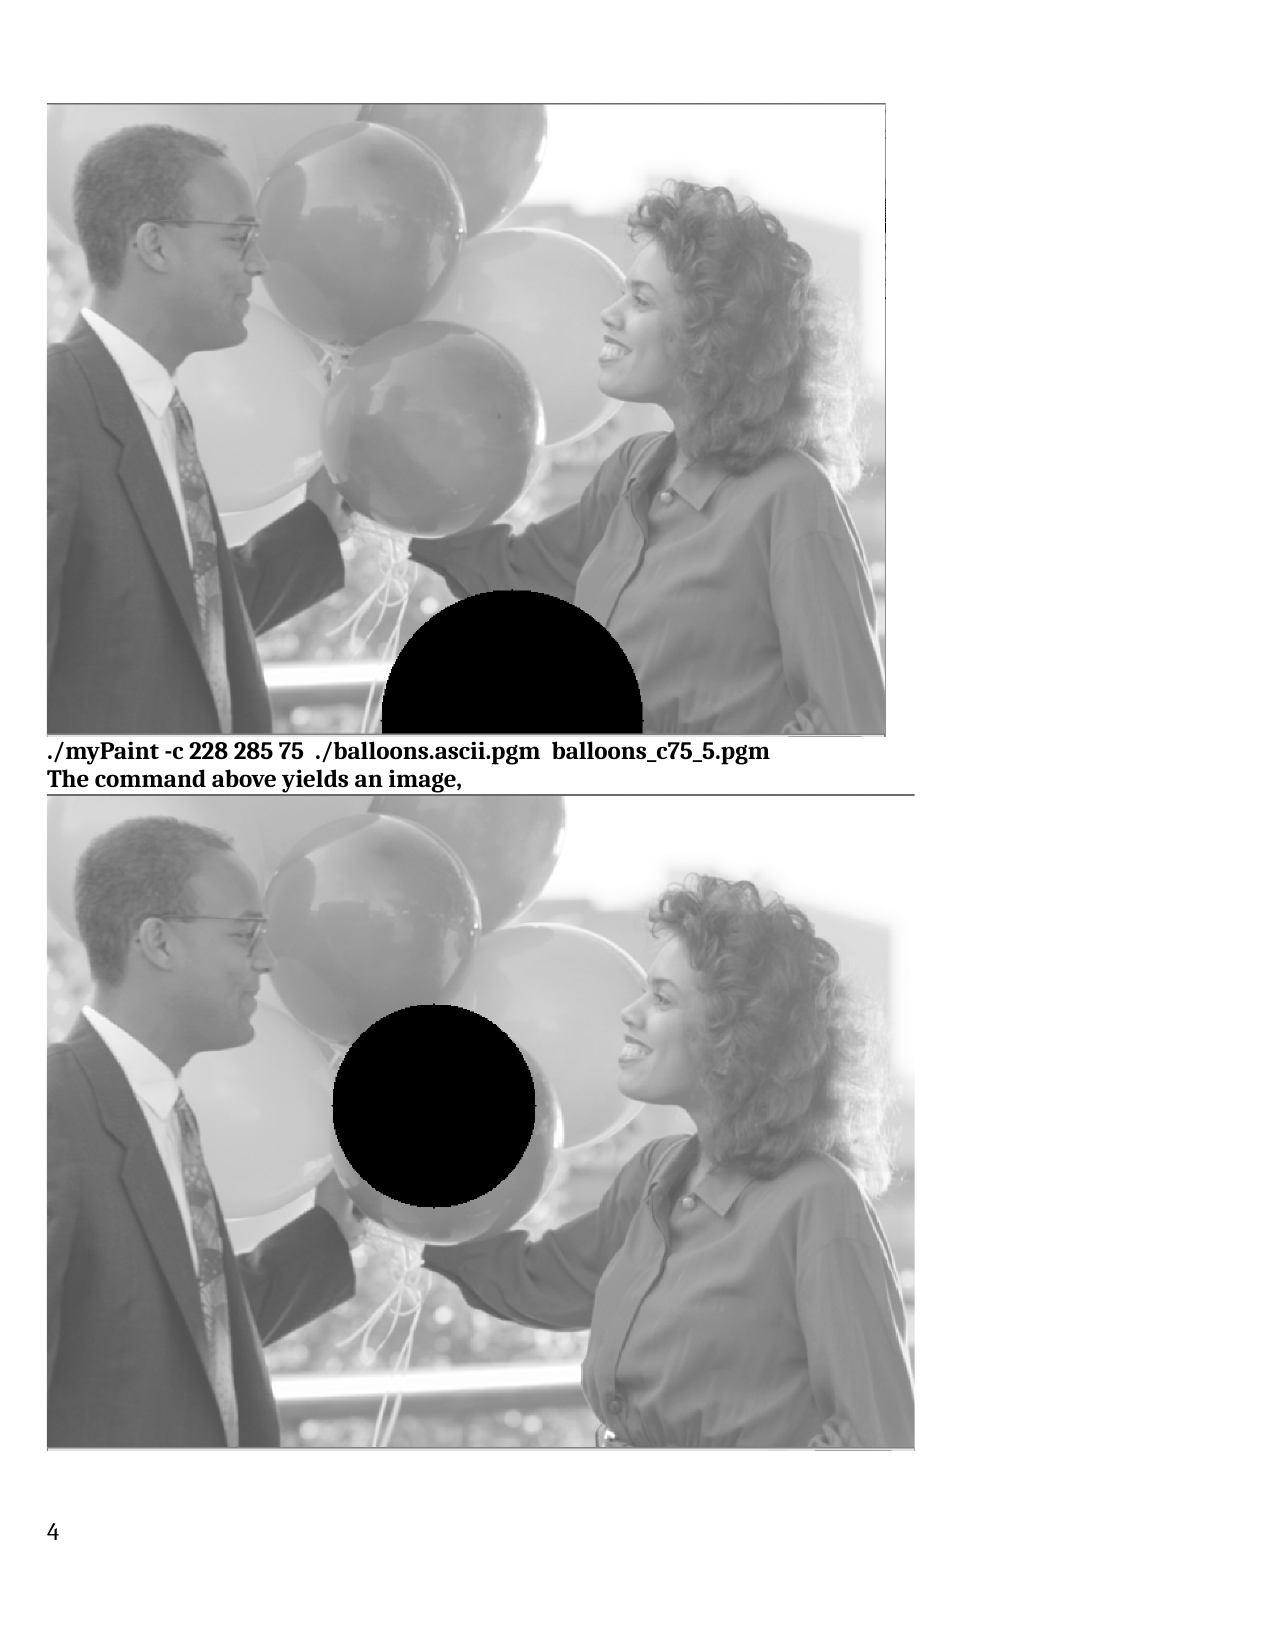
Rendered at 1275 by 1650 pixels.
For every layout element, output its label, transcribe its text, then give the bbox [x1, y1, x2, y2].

text The command above yields an image, [47, 765, 1191, 794]
picture [46, 794, 915, 1451]
picture [46, 103, 886, 737]
text ./myPaint -c 228 285 75 ./balloons.ascii.pgm balloons_c75_5.pgm [47, 737, 1191, 765]
